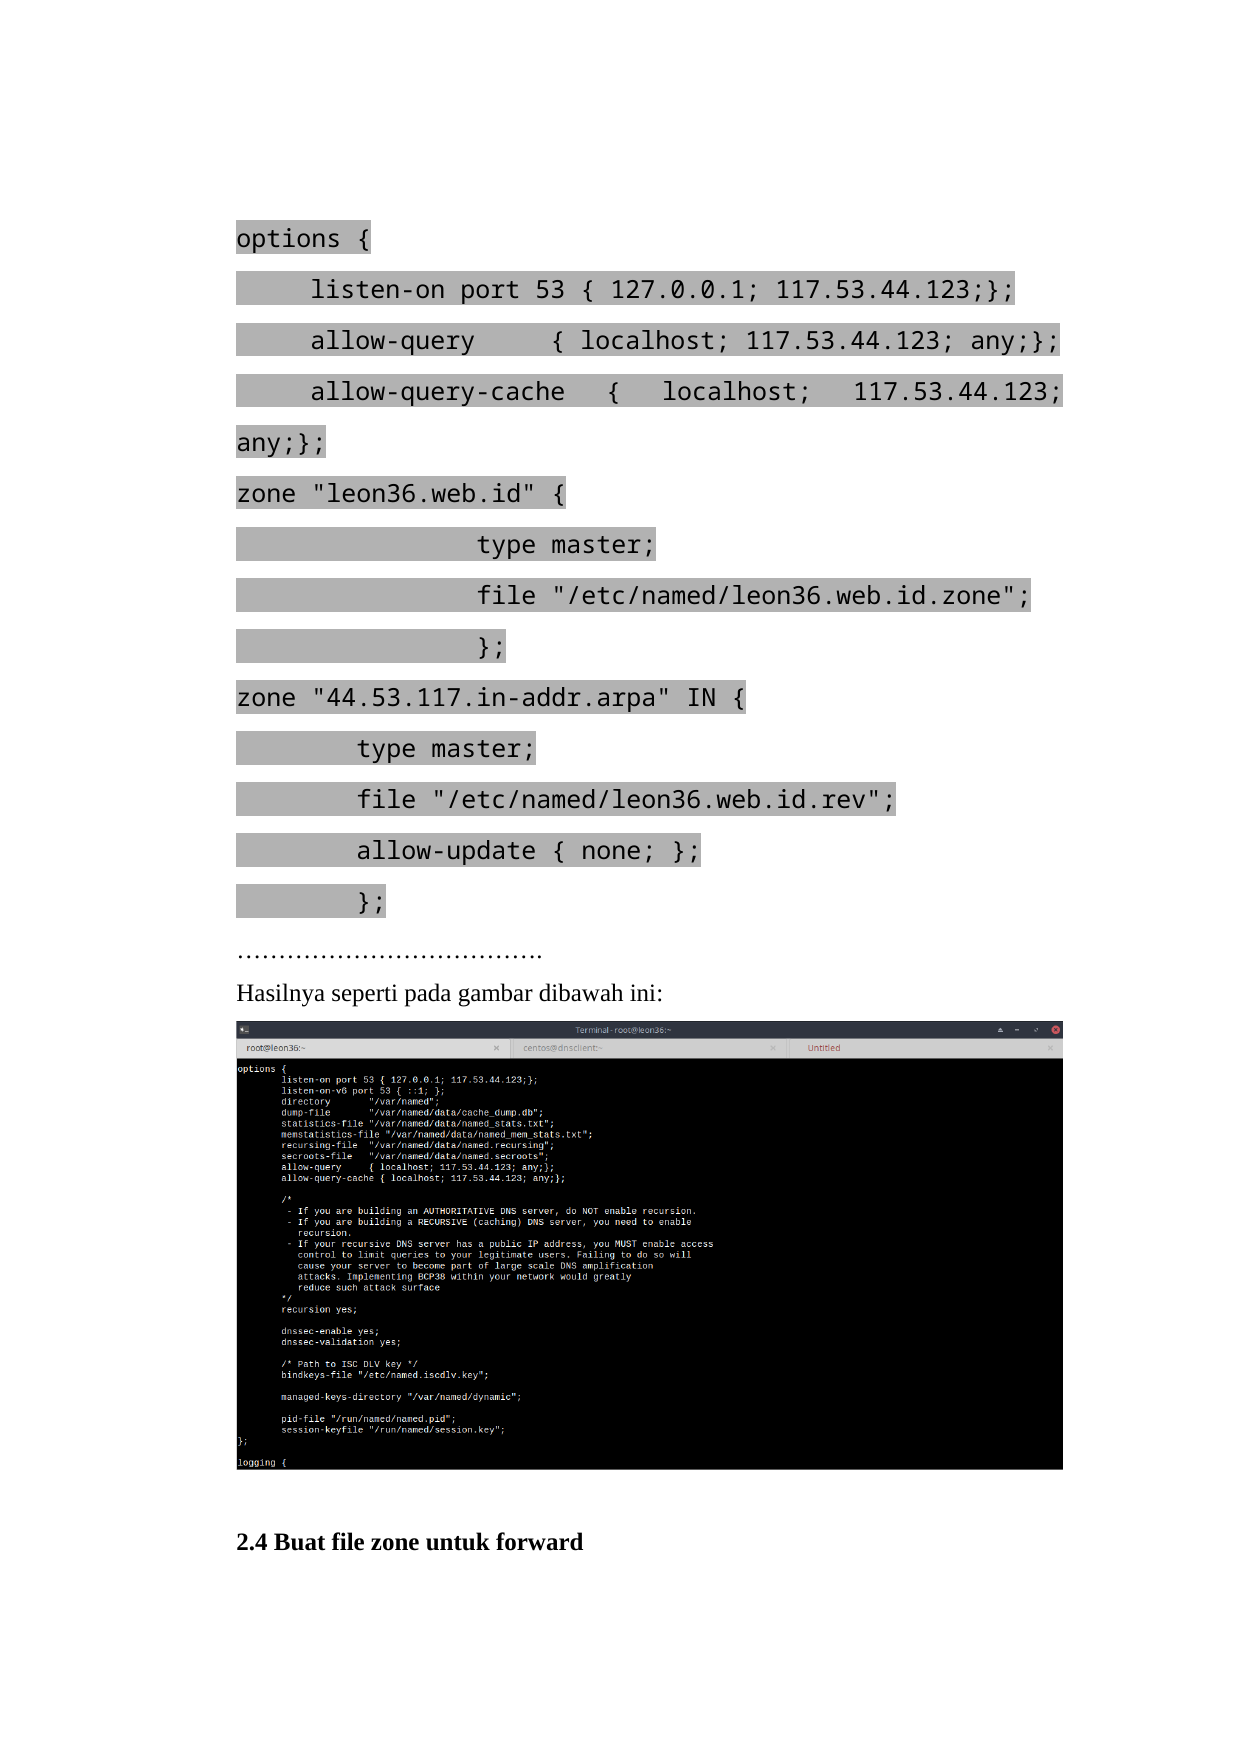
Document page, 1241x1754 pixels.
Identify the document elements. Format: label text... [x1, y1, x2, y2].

text }; [506, 629, 1063, 663]
text Hasilnya seperti pada gambar dibawah ini: [236, 978, 1063, 1007]
text listen-on port 53 { 127.0.0.1; 117.53.44.123;}; [1015, 271, 1063, 305]
text type master; [656, 527, 1063, 561]
text allow-query { localhost; 117.53.44.123; any;}; [236, 322, 1063, 356]
text allow-query-cache { localhost; 117.53.44.123; any;}; [236, 407, 1063, 458]
text file "/etc/named/leon36.web.id.zone"; [1031, 578, 1063, 612]
text 2.4 Buat file zone untuk forward [236, 1527, 1063, 1556]
picture [236, 1021, 1063, 1470]
text allow-update { none; }; [701, 833, 1063, 867]
text options { [371, 220, 1063, 254]
text type master; [536, 731, 1063, 765]
text zone "44.53.117.in-addr.arpa" IN { [746, 680, 1063, 714]
text }; [386, 884, 1063, 918]
text file "/etc/named/leon36.web.id.rev"; [896, 782, 1063, 816]
text ………………………………. [236, 935, 1063, 964]
text zone "leon36.web.id" { [566, 476, 1063, 509]
